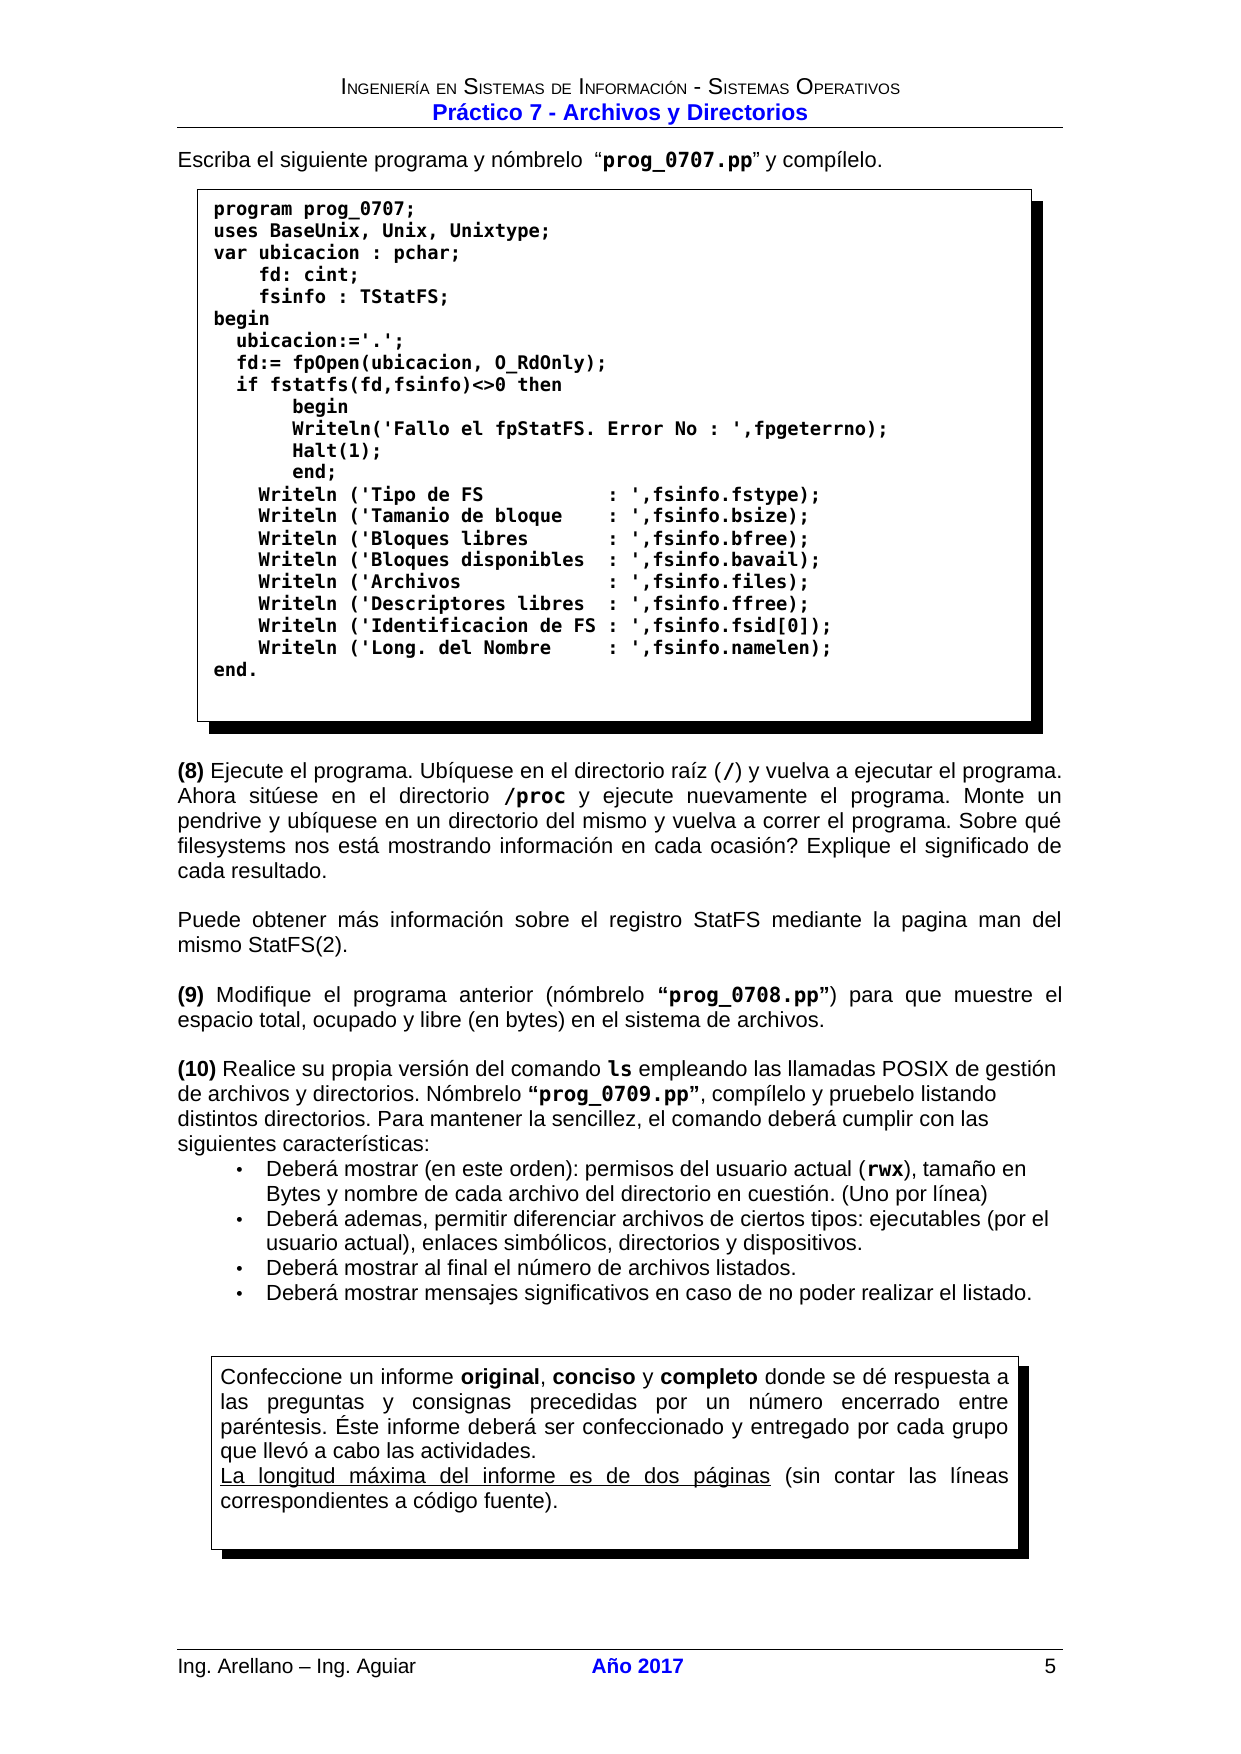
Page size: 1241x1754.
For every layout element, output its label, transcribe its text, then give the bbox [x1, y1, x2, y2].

text La longitud máxima del informe es de dos páginas (sin contar las líneas correspondientes a código fuente). [220, 1464, 1009, 1513]
text uses BaseUnix, Unix, Unixtype; [213, 220, 1014, 242]
text Writeln ('Tipo de FS : ',fsinfo.fstype); [213, 483, 1014, 505]
text ubicacion:='.'; [213, 329, 1014, 352]
text Puede obtener más información sobre el registro StatFS mediante la pagina man del mismo StatFS(2). [177, 908, 1063, 957]
text program prog_0707; [213, 198, 1014, 220]
text Writeln ('Archivos : ',fsinfo.files); [213, 571, 1014, 593]
text Writeln ('Bloques libres : ',fsinfo.bfree); [213, 527, 1014, 549]
list Deberá mostrar mensajes significativos en caso de no poder realizar el listado. [236, 1280, 1063, 1305]
text (9) Modifique el programa anterior (nómbrelo “prog_0708.pp”) para que muestre el espacio total, ocupado y libre (en bytes) en el sistema de archivos. [177, 982, 1063, 1032]
text end; [213, 461, 1014, 483]
text var ubicacion : pchar; [213, 242, 1014, 264]
text fsinfo : TStatFS; [213, 286, 1014, 308]
text if fstatfs(fd,fsinfo)<>0 then [213, 373, 1014, 396]
text (10) Realice su propia versión del comando ls empleando las llamadas POSIX de gestión de archivos y directorios. Nómbrelo “prog_0709.pp”, compílelo y pruebelo listando distintos directorios. Para mantener la sencillez, el comando deberá cumplir con las siguientes características: [177, 1057, 1063, 1156]
text Writeln ('Descriptores libres : ',fsinfo.ffree); [213, 593, 1014, 615]
text end. [213, 659, 1014, 681]
text fd: cint; [213, 264, 1014, 286]
list Deberá mostrar (en este orden): permisos del usuario actual (rwx), tamaño en Bytes y nombre de cada archivo del directorio en cuestión. (Uno por línea) [236, 1156, 1063, 1206]
text Writeln ('Bloques disponibles : ',fsinfo.bavail); [213, 549, 1014, 571]
text Writeln ('Identificacion de FS : ',fsinfo.fsid[0]); [213, 615, 1014, 637]
list Deberá mostrar al final el número de archivos listados. [236, 1256, 1063, 1280]
text Halt(1); [213, 439, 1014, 461]
text Writeln ('Tamanio de bloque : ',fsinfo.bsize); [213, 505, 1014, 527]
list Deberá ademas, permitir diferenciar archivos de ciertos tipos: ejecutables (por el usuario actual), enlaces simbólicos, directorios y dispositivos. [236, 1206, 1063, 1256]
text Confeccione un informe original, conciso y completo donde se dé respuesta a las preguntas y consignas precedidas por un número encerrado entre paréntesis. Éste informe deberá ser confeccionado y entregado por cada grupo que llevó a cabo las actividades. [220, 1364, 1009, 1464]
text fd:= fpOpen(ubicacion, O_RdOnly); [213, 352, 1014, 373]
text (8) Ejecute el programa. Ubíquese en el directorio raíz (/) y vuelva a ejecutar el programa. Ahora sitúese en el directorio /proc y ejecute nuevamente el programa. Monte un pendrive y ubíquese en un directorio del mismo y vuelva a correr el programa. Sobre qué filesystems nos está mostrando información en cada ocasión? Explique el significado de cada resultado. [177, 758, 1063, 883]
text begin [213, 396, 1014, 417]
text Escriba el siguiente programa y nómbrelo “prog_0707.pp” y compílelo. [177, 148, 1063, 173]
text Writeln('Fallo el fpStatFS. Error No : ',fpgeterrno); [213, 417, 1014, 439]
text begin [213, 308, 1014, 329]
text Writeln ('Long. del Nombre : ',fsinfo.namelen); [213, 637, 1014, 659]
